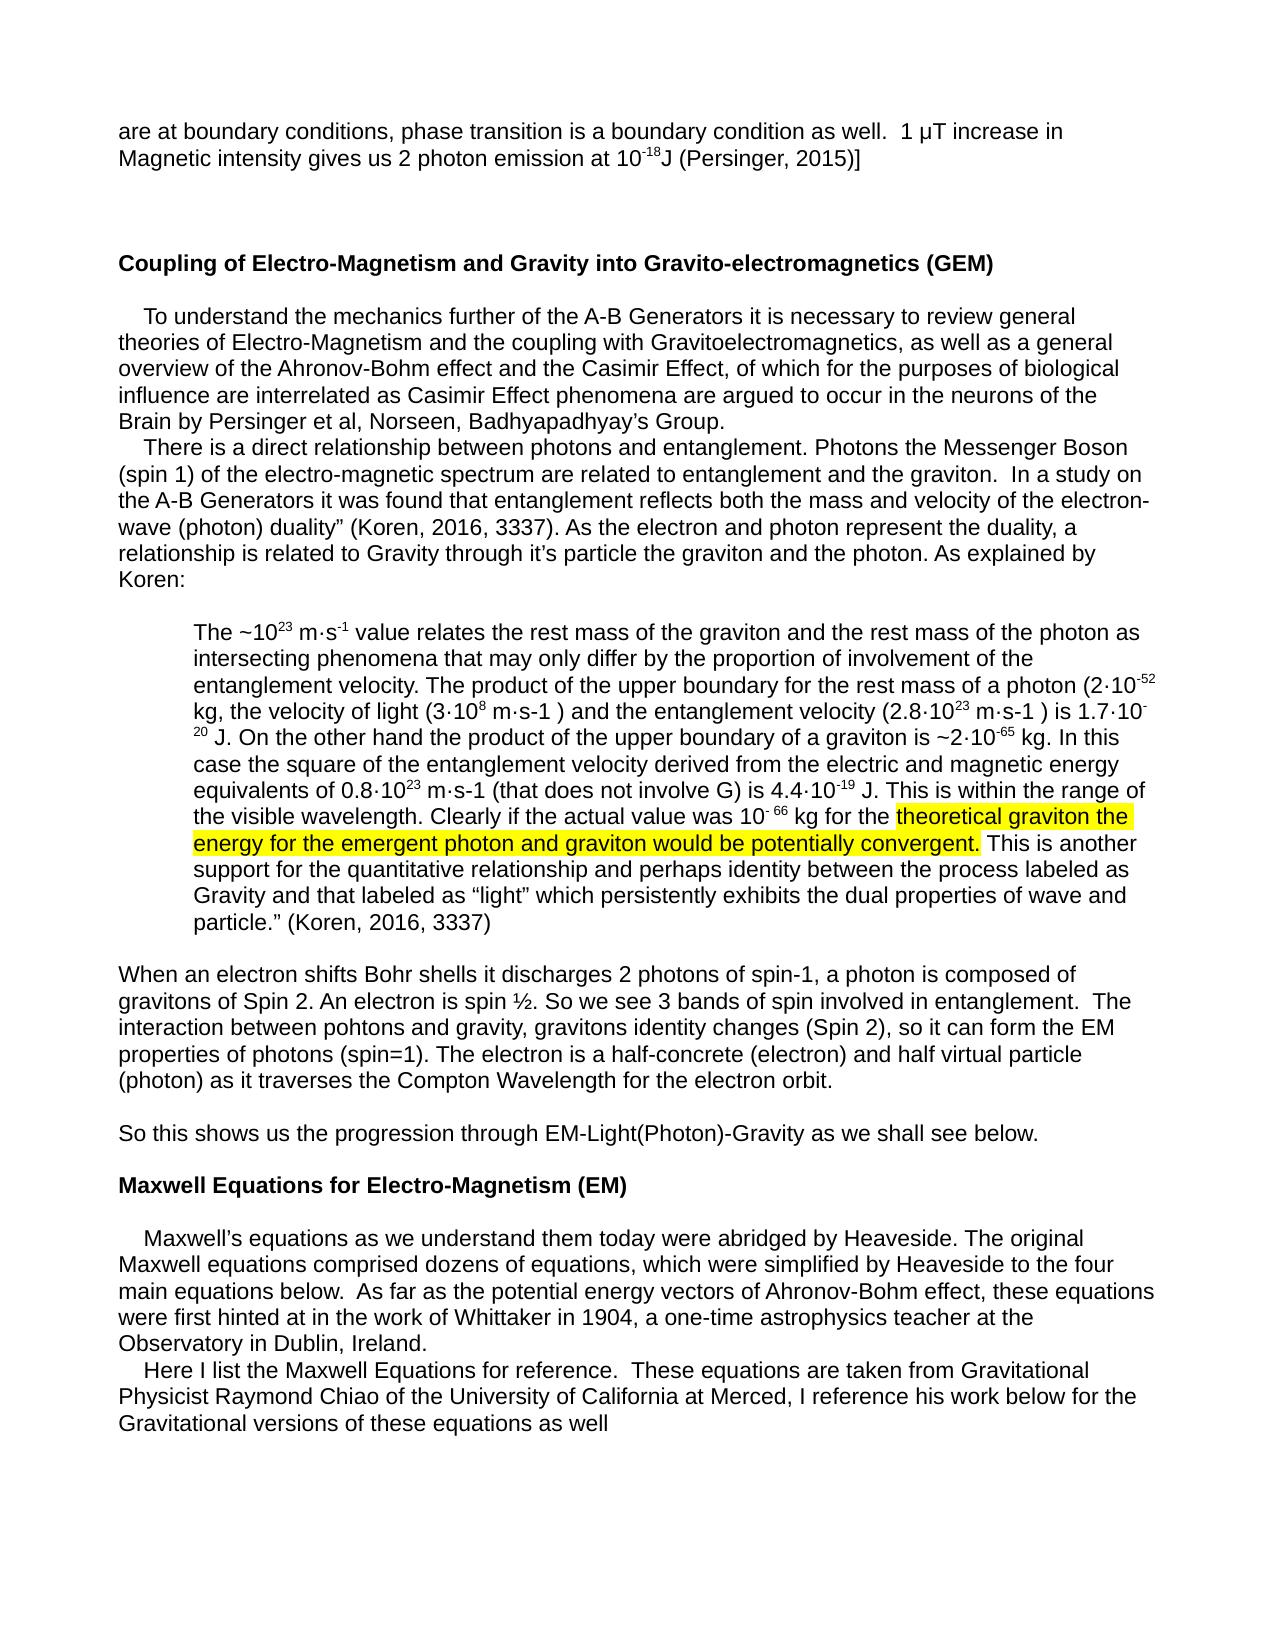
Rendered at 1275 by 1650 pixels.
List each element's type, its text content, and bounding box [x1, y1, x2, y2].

text When an electron shifts Bohr shells it discharges 2 photons of spin-1, a photon is composed of gravitons of Spin 2. An electron is spin ½. So we see 3 bands of spin involved in entanglement. The interaction between pohtons and gravity, gravitons identity changes (Spin 2), so it can form the EM properties of photons (spin=1). The electron is a half-concrete (electron) and half virtual particle (photon) as it traverses the Compton Wavelength for the electron orbit. [118, 961, 1157, 1093]
text Here I list the Maxwell Equations for reference. These equations are taken from Gravitational Physicist Raymond Chiao of the University of California at Merced, I reference his work below for the Gravitational versions of these equations as well [118, 1357, 1157, 1436]
text To understand the mechanics further of the A-B Generators it is necessary to review general theories of Electro-Magnetism and the coupling with Gravitoelectromagnetics, as well as a general overview of the Ahronov-Bohm effect and the Casimir Effect, of which for the purposes of biological influence are interrelated as Casimir Effect phenomena are argued to occur in the neurons of the Brain by Persinger et al, Norseen, Badhyapadhyay’s Group. [118, 303, 1157, 434]
text The ~1023 m·s-1 value relates the rest mass of the graviton and the rest mass of the photon as intersecting phenomena that may only differ by the proportion of involvement of the entanglement velocity. The product of the upper boundary for the rest mass of a photon (2·10-52 kg, the velocity of light (3·108 m·s-1 ) and the entanglement velocity (2.8·1023 m·s-1 ) is 1.7·10-20 J. On the other hand the product of the upper boundary of a graviton is ~2·10-65 kg. In this case the square of the entanglement velocity derived from the electric and magnetic energy equivalents of 0.8·1023 m·s-1 (that does not involve G) is 4.4·10-19 J. This is within the range of the visible wavelength. Clearly if the actual value was 10- 66 kg for the theoretical graviton the energy for the emergent photon and graviton would be potentially convergent. This is another support for the quantitative relationship and perhaps identity between the process labeled as Gravity and that labeled as “light” which persistently exhibits the dual properties of wave and particle.” (Koren, 2016, 3337) [193, 619, 1157, 935]
text are at boundary conditions, phase transition is a boundary condition as well. 1 μT increase in Magnetic intensity gives us 2 photon emission at 10-18J (Persinger, 2015)] [118, 118, 1157, 171]
text There is a direct relationship between photons and entanglement. Photons the Messenger Boson (spin 1) of the electro-magnetic spectrum are related to entanglement and the graviton. In a study on the A-B Generators it was found that entanglement reflects both the mass and velocity of the electron-wave (photon) duality” (Koren, 2016, 3337). As the electron and photon represent the duality, a relationship is related to Gravity through it’s particle the graviton and the photon. As explained by Koren: [118, 434, 1157, 592]
text Maxwell Equations for Electro-Magnetism (EM) [118, 1172, 1157, 1199]
text Maxwell’s equations as we understand them today were abridged by Heaveside. The original Maxwell equations comprised dozens of equations, which were simplified by Heaveside to the four main equations below. As far as the potential energy vectors of Ahronov-Bohm effect, these equations were first hinted at in the work of Whittaker in 1904, a one-time astrophysics teacher at the Observatory in Dublin, Ireland. [118, 1225, 1157, 1357]
text Coupling of Electro-Magnetism and Gravity into Gravito-electromagnetics (GEM) [118, 250, 1157, 276]
text So this shows us the progression through EM-Light(Photon)-Gravity as we shall see below. [118, 1119, 1157, 1146]
